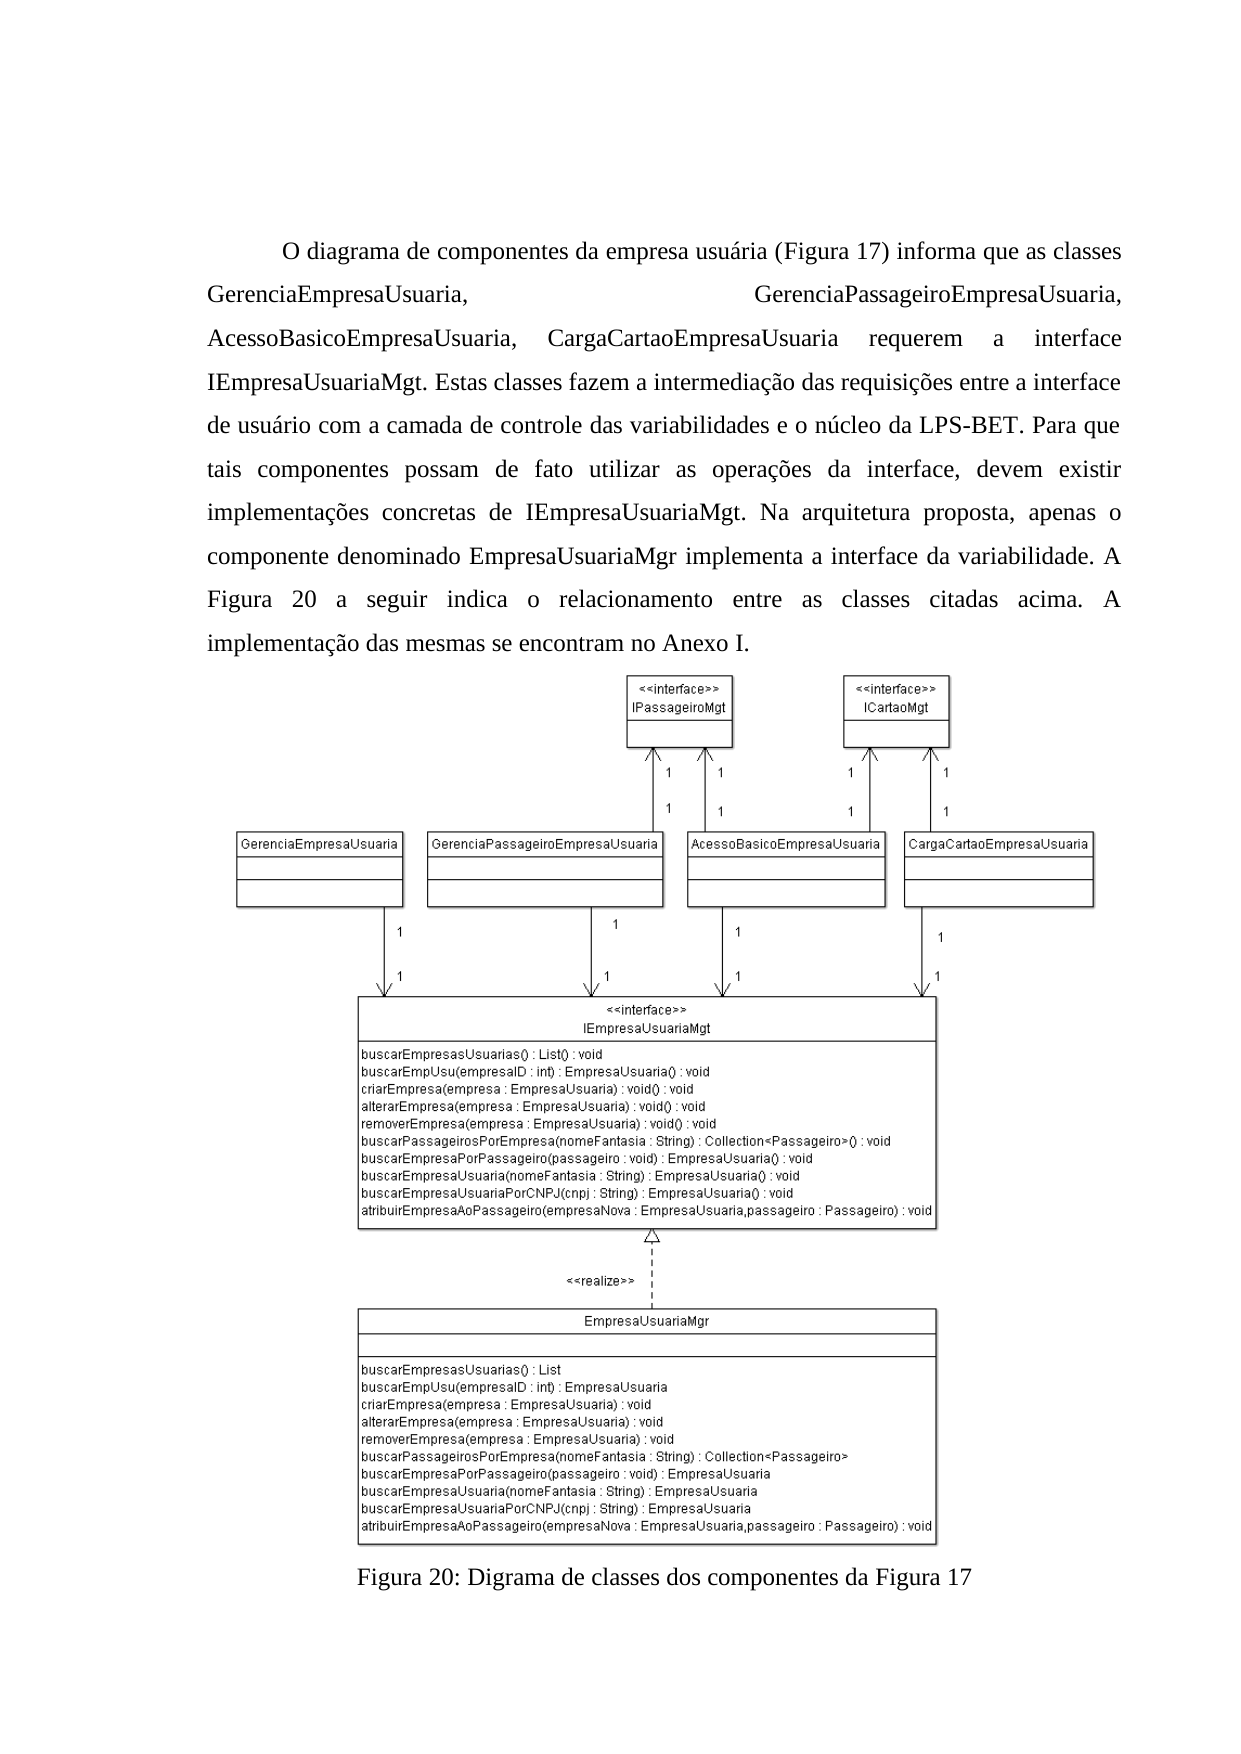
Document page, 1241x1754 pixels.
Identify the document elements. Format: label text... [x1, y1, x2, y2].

text O diagrama de componentes da empresa usuária (Figura 17) informa que as classes GerenciaEmpresaUsuaria, GerenciaPassageiroEmpresaUsuaria, AcessoBasicoEmpresaUsuaria, CargaCartaoEmpresaUsuaria requerem a interface IEmpresaUsuariaMgt. Estas classes fazem a intermediação das requisições entre a interface de usuário com a camada de controle das variabilidades e o núcleo da LPS-BET. Para que tais componentes possam de fato utilizar as operações da interface, devem existir implementações concretas de IEmpresaUsuariaMgt. Na arquitetura proposta, apenas o componente denominado EmpresaUsuariaMgr implementa a interface da variabilidade. A Figura 20 a seguir indica o relacionamento entre as classes citadas acima. A implementação das mesmas se encontram no Anexo I. [207, 236, 1122, 657]
picture [232, 671, 1097, 1548]
text Figura 20: Digrama de classes dos componentes da Figura 17 [207, 682, 1122, 1591]
